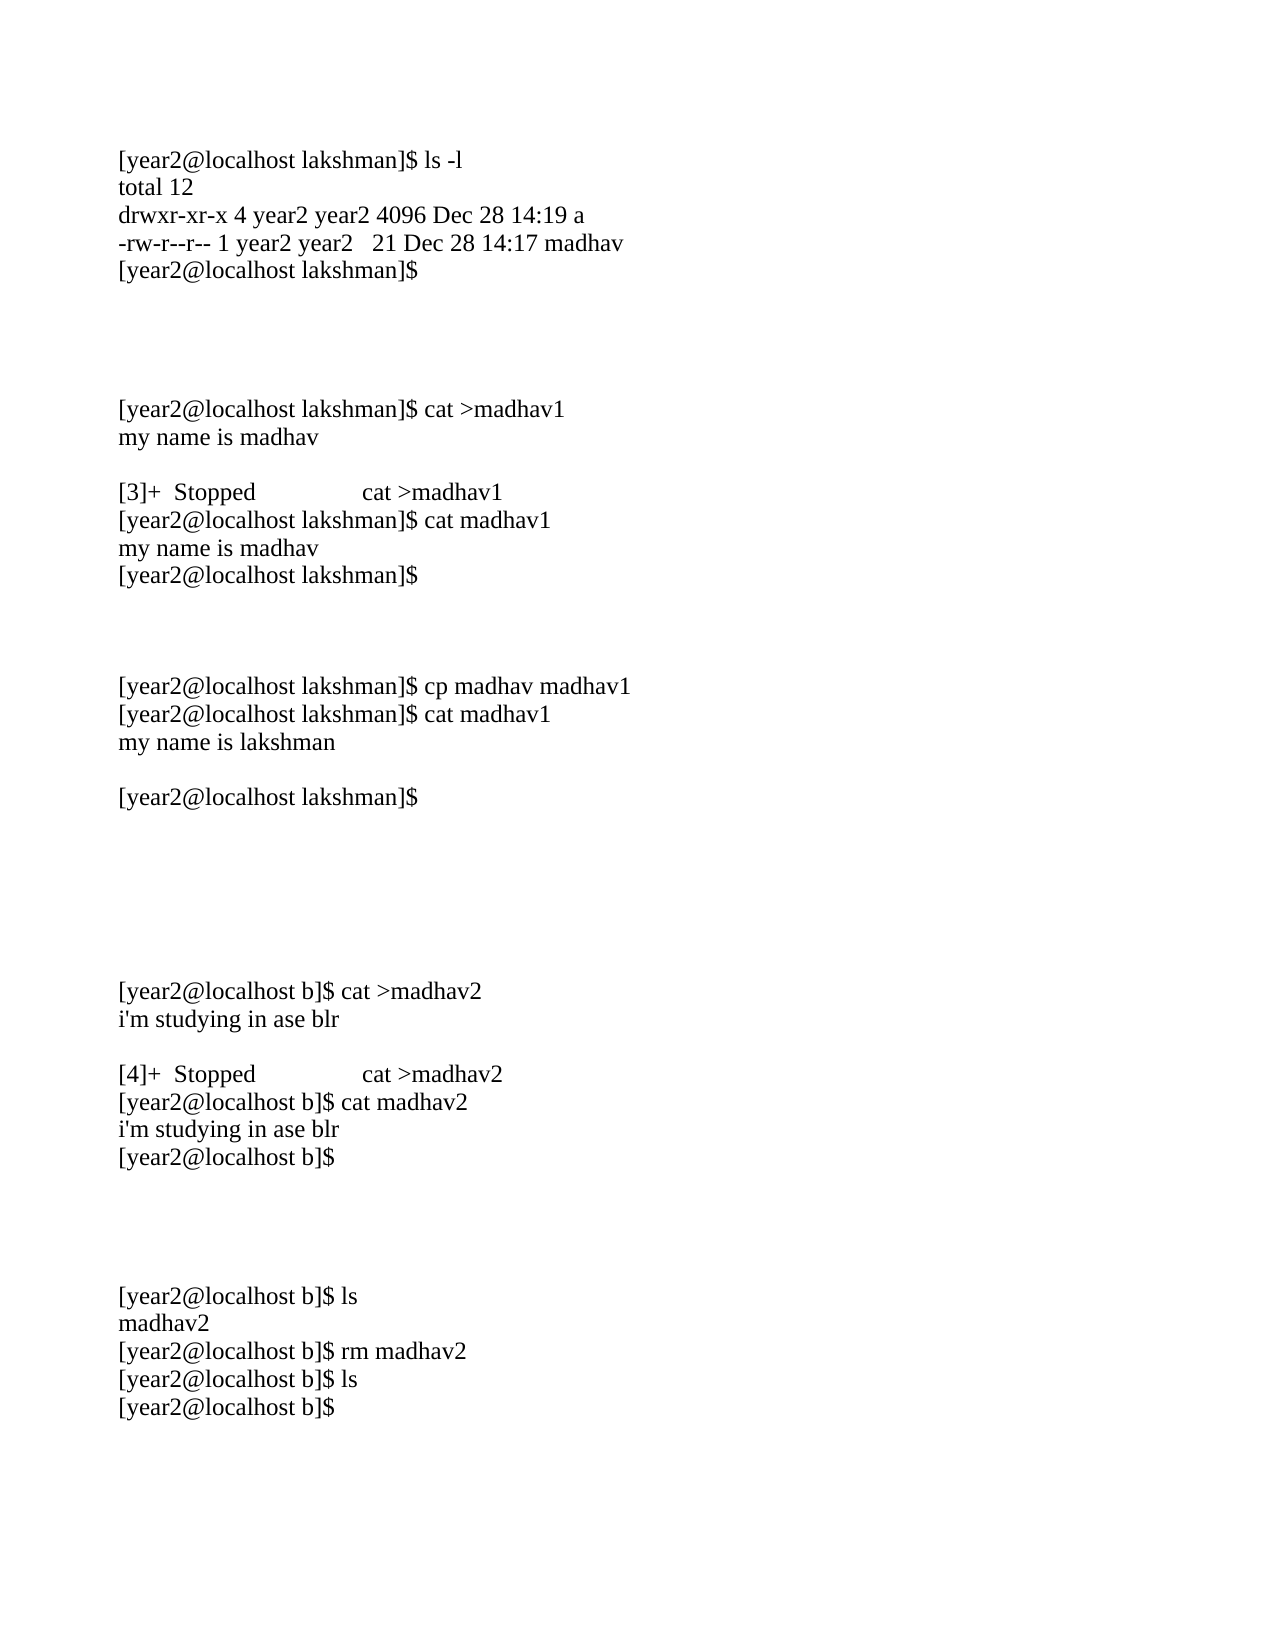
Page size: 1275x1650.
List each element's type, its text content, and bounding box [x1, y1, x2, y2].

text [year2@localhost lakshman]$ cat >madhav1 [118, 395, 1157, 423]
text i'm studying in ase blr [118, 1116, 1157, 1143]
text [year2@localhost b]$ rm madhav2 [118, 1337, 1157, 1365]
text [year2@localhost lakshman]$ [118, 783, 1157, 811]
text [year2@localhost lakshman]$ [118, 257, 1157, 284]
text i'm studying in ase blr [118, 1005, 1157, 1032]
text my name is madhav [118, 423, 1157, 451]
text [4]+ Stopped cat >madhav2 [118, 1060, 1157, 1088]
text [year2@localhost b]$ ls [118, 1282, 1157, 1309]
text total 12 [118, 173, 1157, 201]
text [year2@localhost lakshman]$ [118, 561, 1157, 589]
text [year2@localhost b]$ cat madhav2 [118, 1088, 1157, 1116]
text [year2@localhost b]$ [118, 1143, 1157, 1171]
text [year2@localhost b]$ cat >madhav2 [118, 977, 1157, 1005]
text [year2@localhost lakshman]$ cp madhav madhav1 [118, 672, 1157, 700]
text drwxr-xr-x 4 year2 year2 4096 Dec 28 14:19 a [118, 201, 1157, 229]
text [year2@localhost lakshman]$ ls -l [118, 146, 1157, 173]
text [year2@localhost lakshman]$ cat madhav1 [118, 700, 1157, 728]
text [year2@localhost b]$ ls [118, 1365, 1157, 1393]
text my name is lakshman [118, 728, 1157, 755]
text [3]+ Stopped cat >madhav1 [118, 478, 1157, 506]
text -rw-r--r-- 1 year2 year2 21 Dec 28 14:17 madhav [118, 229, 1157, 257]
text my name is madhav [118, 534, 1157, 561]
text madhav2 [118, 1309, 1157, 1337]
text [year2@localhost lakshman]$ cat madhav1 [118, 506, 1157, 534]
text [year2@localhost b]$ [118, 1393, 1157, 1420]
